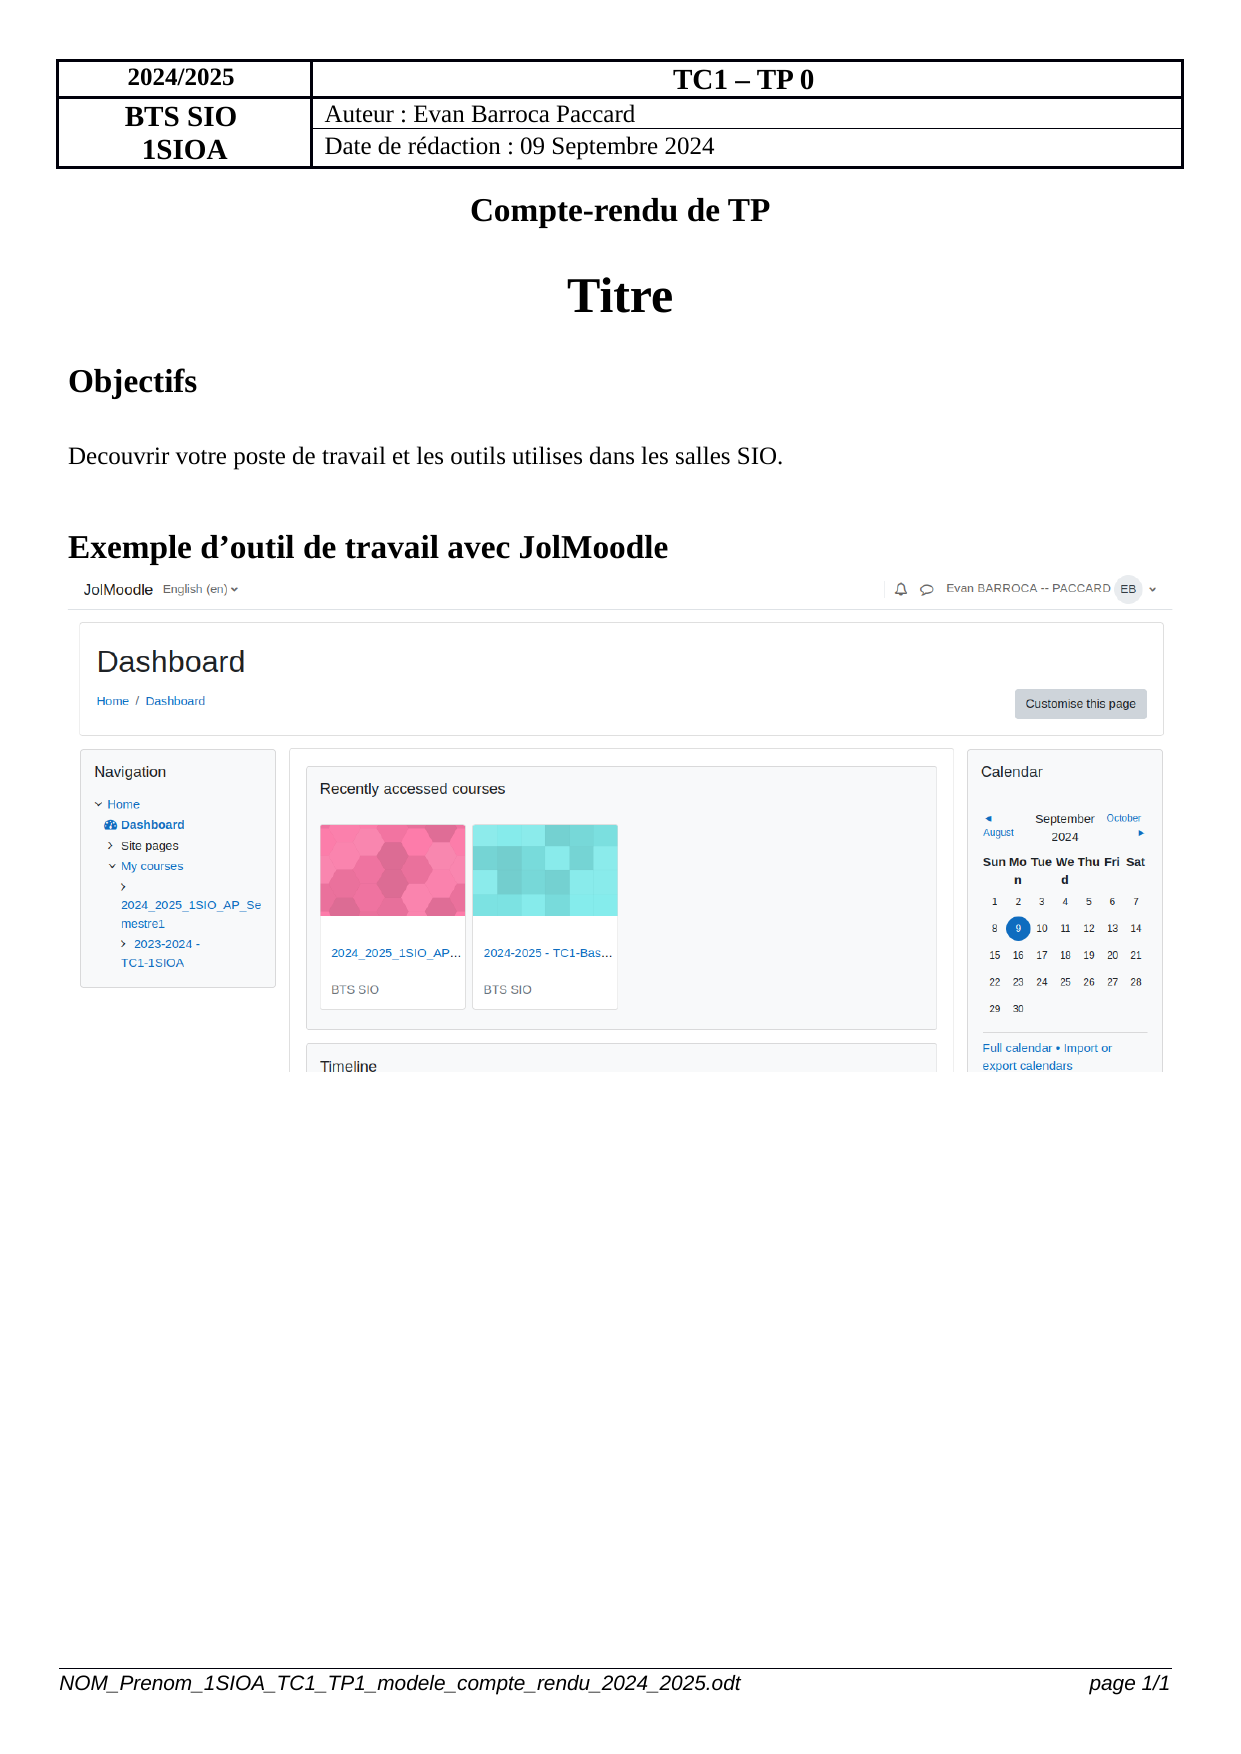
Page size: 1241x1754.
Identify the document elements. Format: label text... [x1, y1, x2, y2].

text ­Decouvrir votre poste de travail et les outils utilises dans les salles SIO. [68, 441, 1172, 469]
text Exemple d’outil de travail avec JolMoodle [68, 527, 1172, 565]
picture [67, 570, 1173, 1072]
text Compte-rendu de TP [68, 191, 1172, 229]
text Objectifs [68, 361, 1172, 399]
text Titre [68, 266, 1172, 324]
